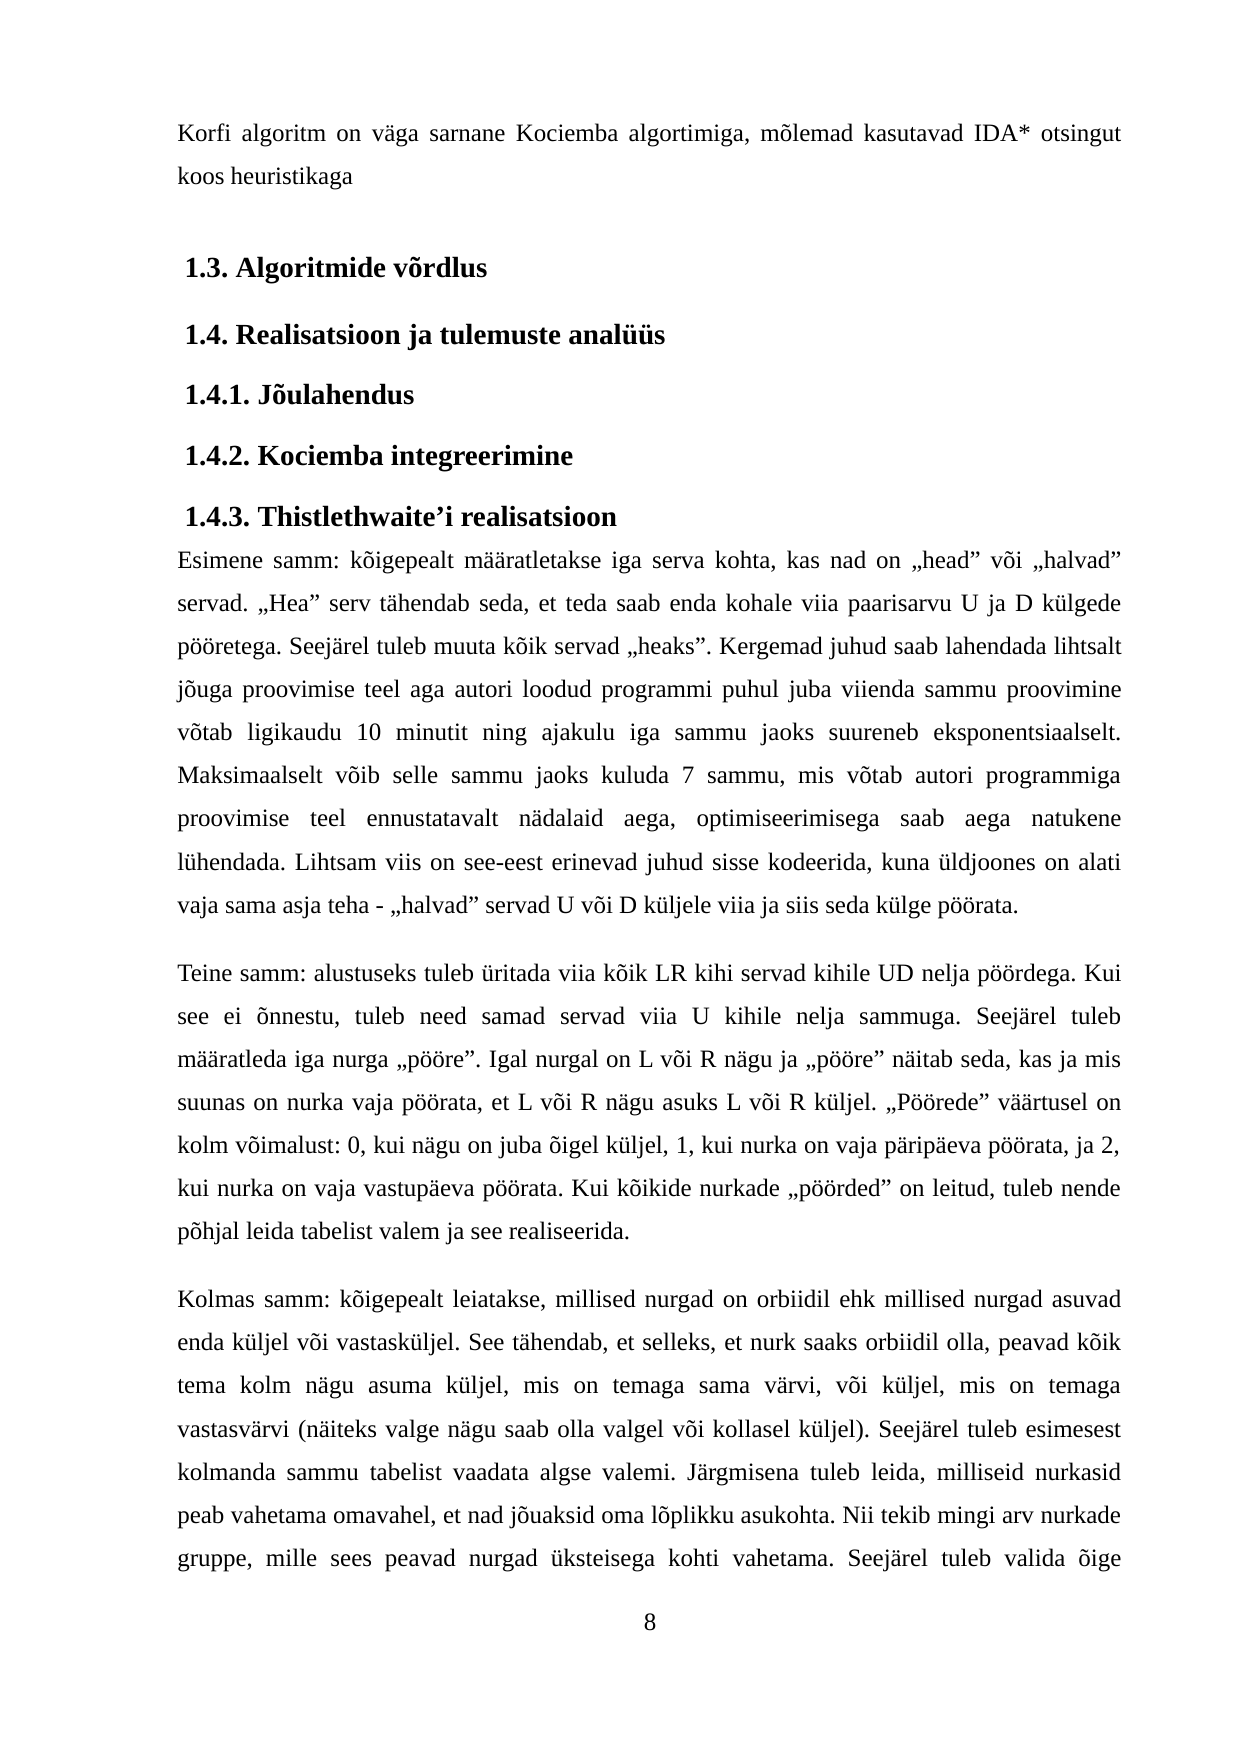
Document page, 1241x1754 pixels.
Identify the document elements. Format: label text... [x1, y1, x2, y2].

subtitle Realisatsioon ja tulemuste analüüs [177, 317, 1122, 350]
text Kolmas samm: kõigepealt leiatakse, millised nurgad on orbiidil ehk millised nurgad asuvad enda küljel või vastasküljel. See tähendab, et selleks, et nurk saaks orbiidil olla, peavad kõik tema kolm nägu asuma küljel, mis on temaga sama värvi, või küljel, mis on temaga vastasvärvi (näiteks valge nägu saab olla valgel või kollasel küljel). Seejärel tuleb esimesest kolmanda sammu tabelist vaadata algse valemi. Järgmisena tuleb leida, milliseid nurkasid peab vahetama omavahel, et nad jõuaksid oma lõplikku asukohta. Nii tekib mingi arv nurkade gruppe, mille sees peavad nurgad üksteisega kohti vahetama. Seejärel tuleb valida õige [177, 1284, 1122, 1572]
text Esimene samm: kõigepealt määratletakse iga serva kohta, kas nad on „head” või „halvad” servad. „Hea” serv tähendab seda, et teda saab enda kohale viia paarisarvu U ja D külgede pööretega. Seejärel tuleb muuta kõik servad „heaks”. Kergemad juhud saab lahendada lihtsalt jõuga proovimise teel aga autori loodud programmi puhul juba viienda sammu proovimine võtab ligikaudu 10 minutit ning ajakulu iga sammu jaoks suureneb eksponentsiaalselt. Maksimaalselt võib selle sammu jaoks kuluda 7 sammu, mis võtab autori programmiga proovimise teel ennustatavalt nädalaid aega, optimiseerimisega saab aega natukene lühendada. Lihtsam viis on see-eest erinevad juhud sisse kodeerida, kuna üldjoones on alati vaja sama asja teha - „halvad” servad U või D küljele viia ja siis seda külge pöörata. [177, 545, 1122, 918]
subtitle Jõulahendus [177, 377, 1122, 411]
subtitle Thistlethwaite’i realisatsioon [177, 499, 1122, 532]
subtitle Algoritmide võrdlus [177, 250, 1122, 283]
subtitle Kociemba integreerimine [177, 438, 1122, 472]
text Teine samm: alustuseks tuleb üritada viia kõik LR kihi servad kihile UD nelja pöördega. Kui see ei õnnestu, tuleb need samad servad viia U kihile nelja sammuga. Seejärel tuleb määratleda iga nurga „pööre”. Igal nurgal on L või R nägu ja „pööre” näitab seda, kas ja mis suunas on nurka vaja pöörata, et L või R nägu asuks L või R küljel. „Pöörede” väärtusel on kolm võimalust: 0, kui nägu on juba õigel küljel, 1, kui nurka on vaja päripäeva pöörata, ja 2, kui nurka on vaja vastupäeva pöörata. Kui kõikide nurkade „pöörded” on leitud, tuleb nende põhjal leida tabelist valem ja see realiseerida. [177, 958, 1122, 1245]
text Korfi algoritm on väga sarnane Kociemba algortimiga, mõlemad kasutavad IDA* otsingut koos heuristikaga [177, 118, 1122, 190]
